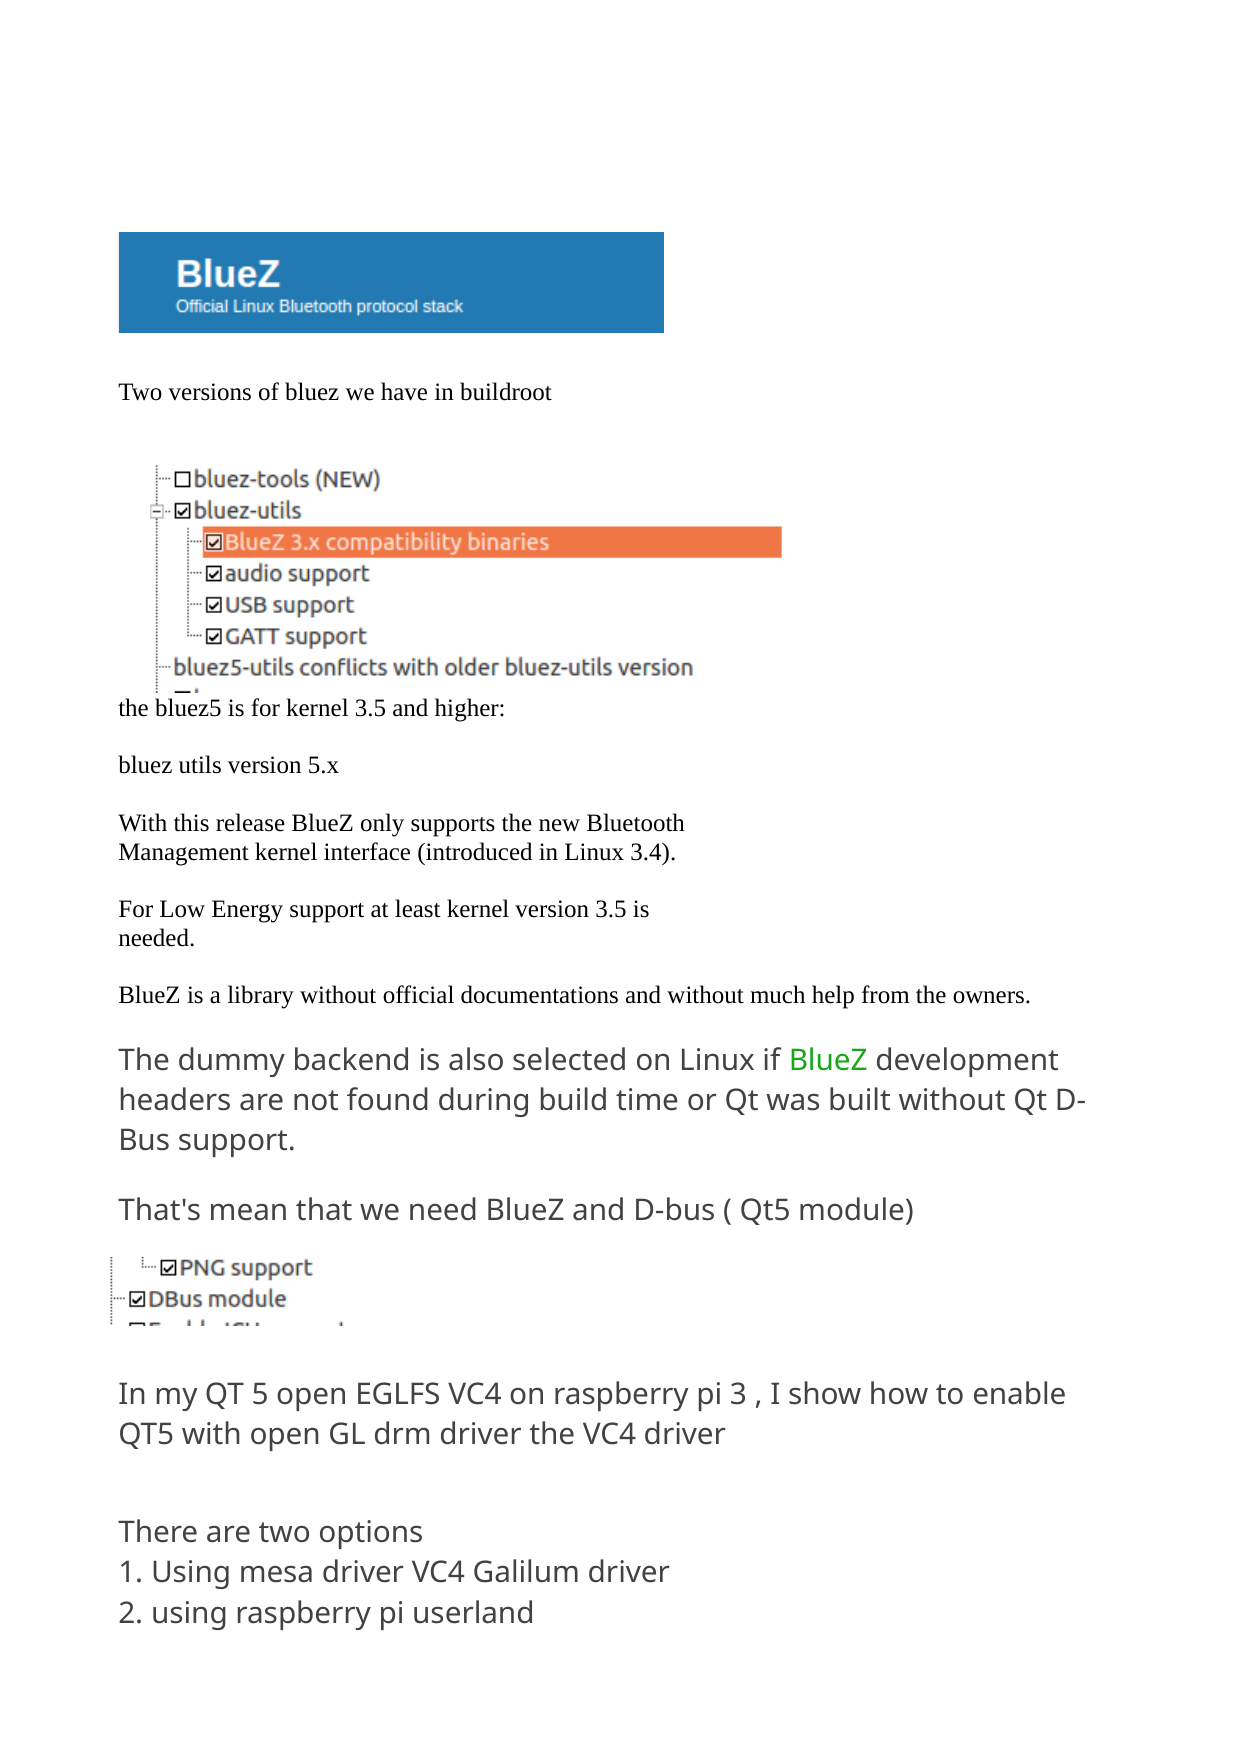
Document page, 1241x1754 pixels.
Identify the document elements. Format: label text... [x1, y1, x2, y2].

picture [118, 232, 664, 333]
text In my QT 5 open EGLFS VC4 on raspberry pi 3 , I show how to enable QT5 with open GL drm driver the VC4 driver [118, 1372, 1122, 1453]
text bluez utils version 5.x [118, 751, 1122, 779]
text 1. Using mesa driver VC4 Galilum driver [118, 1551, 1122, 1591]
text Management kernel interface (introduced in Linux 3.4). [118, 837, 1122, 866]
text With this release BlueZ only supports the new Bluetooth [118, 808, 1122, 837]
text For Low Energy support at least kernel version 3.5 is [118, 894, 1122, 923]
picture [103, 1257, 524, 1326]
text needed. [118, 923, 1122, 952]
text There are two options [118, 1511, 1122, 1551]
picture [150, 464, 782, 693]
text 2. using raspberry pi userland [118, 1591, 1122, 1632]
text the bluez5 is for kernel 3.5 and higher: [118, 693, 1122, 722]
text The dummy backend is also selected on Linux if BlueZ development headers are not found during build time or Qt was built without Qt D-Bus support. [118, 1038, 1122, 1159]
text BlueZ is a library without official documentations and without much help from the owners. [118, 981, 1122, 1009]
text Two versions of bluez we have in buildroot [118, 377, 1122, 406]
text That's mean that we need BlueZ and D-bus ( Qt5 module) [118, 1188, 1122, 1228]
